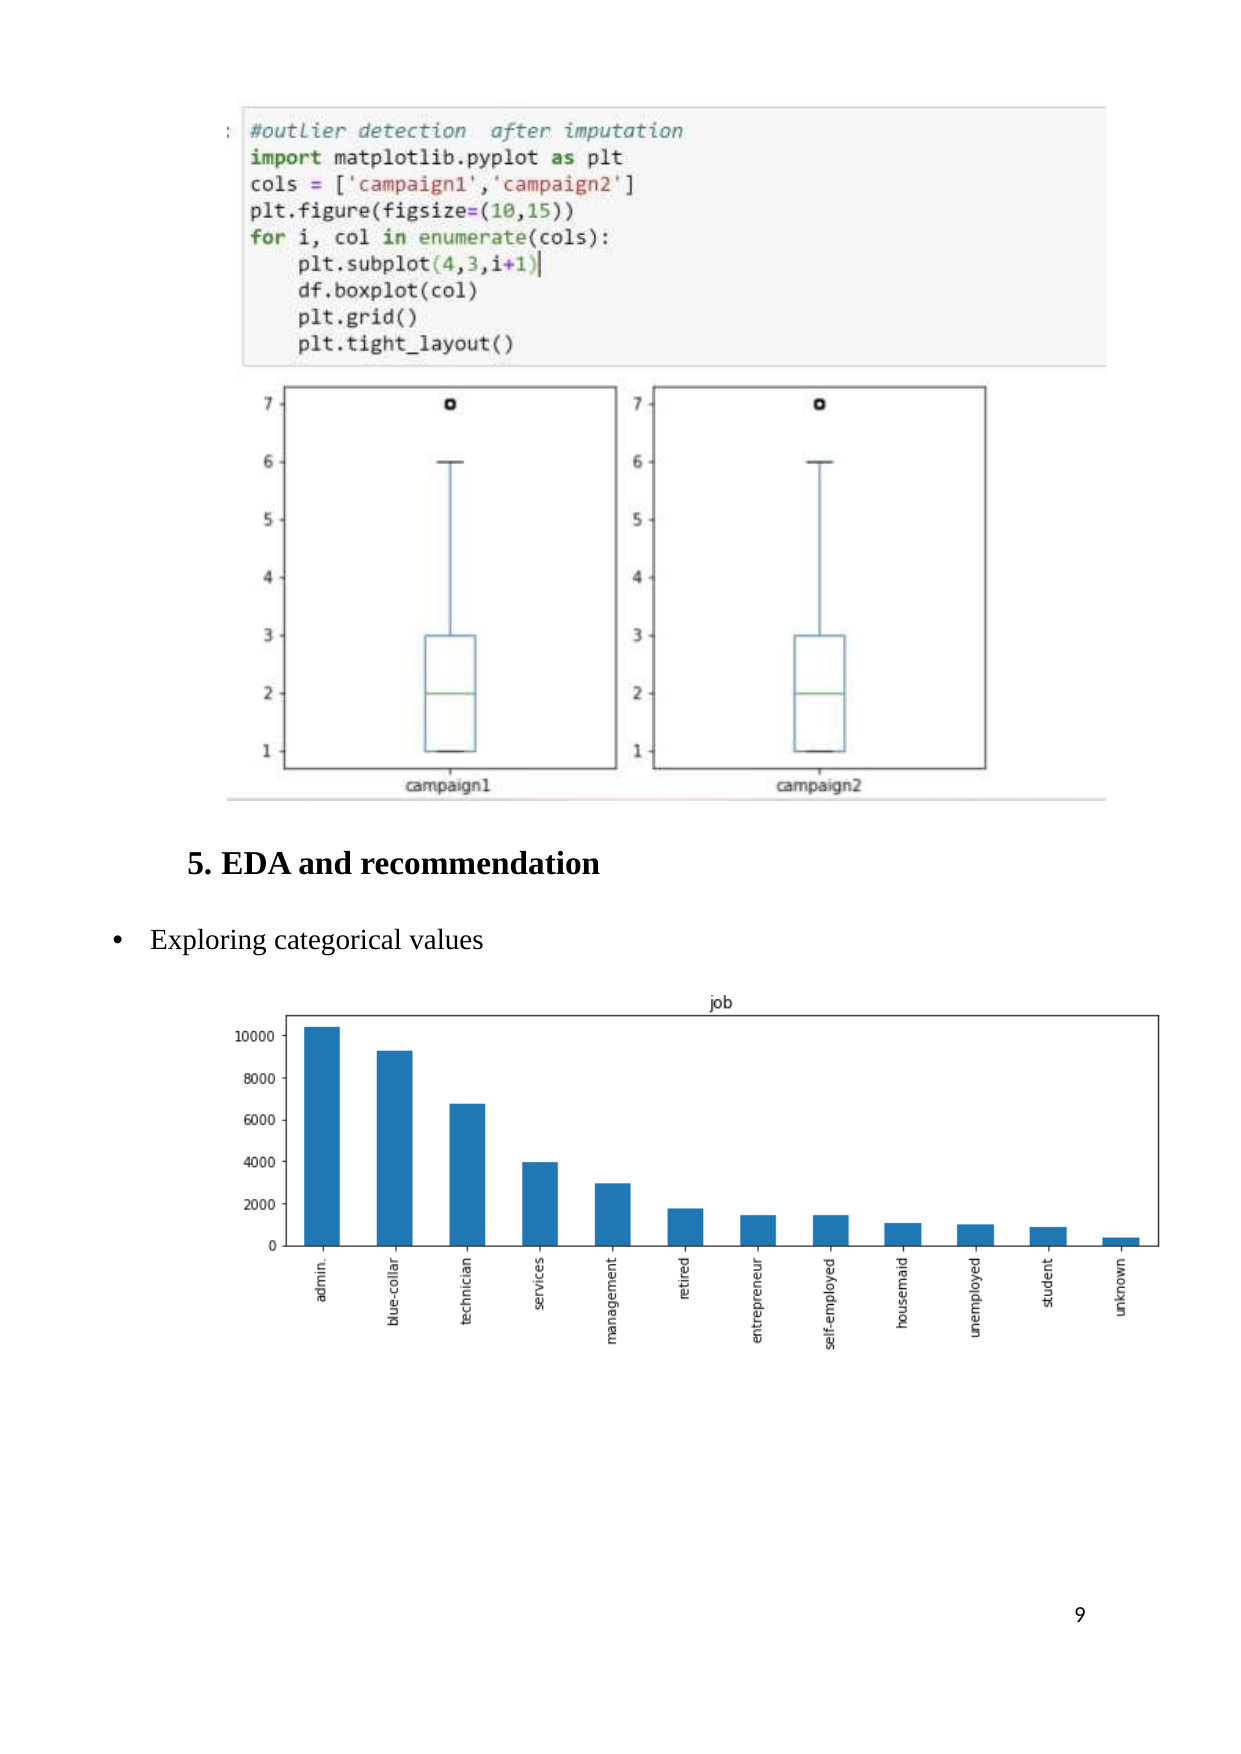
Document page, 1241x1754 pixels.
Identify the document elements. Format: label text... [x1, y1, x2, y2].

subtitle 5. EDA and recommendation [187, 843, 1211, 881]
list Exploring categorical values [112, 922, 1092, 956]
